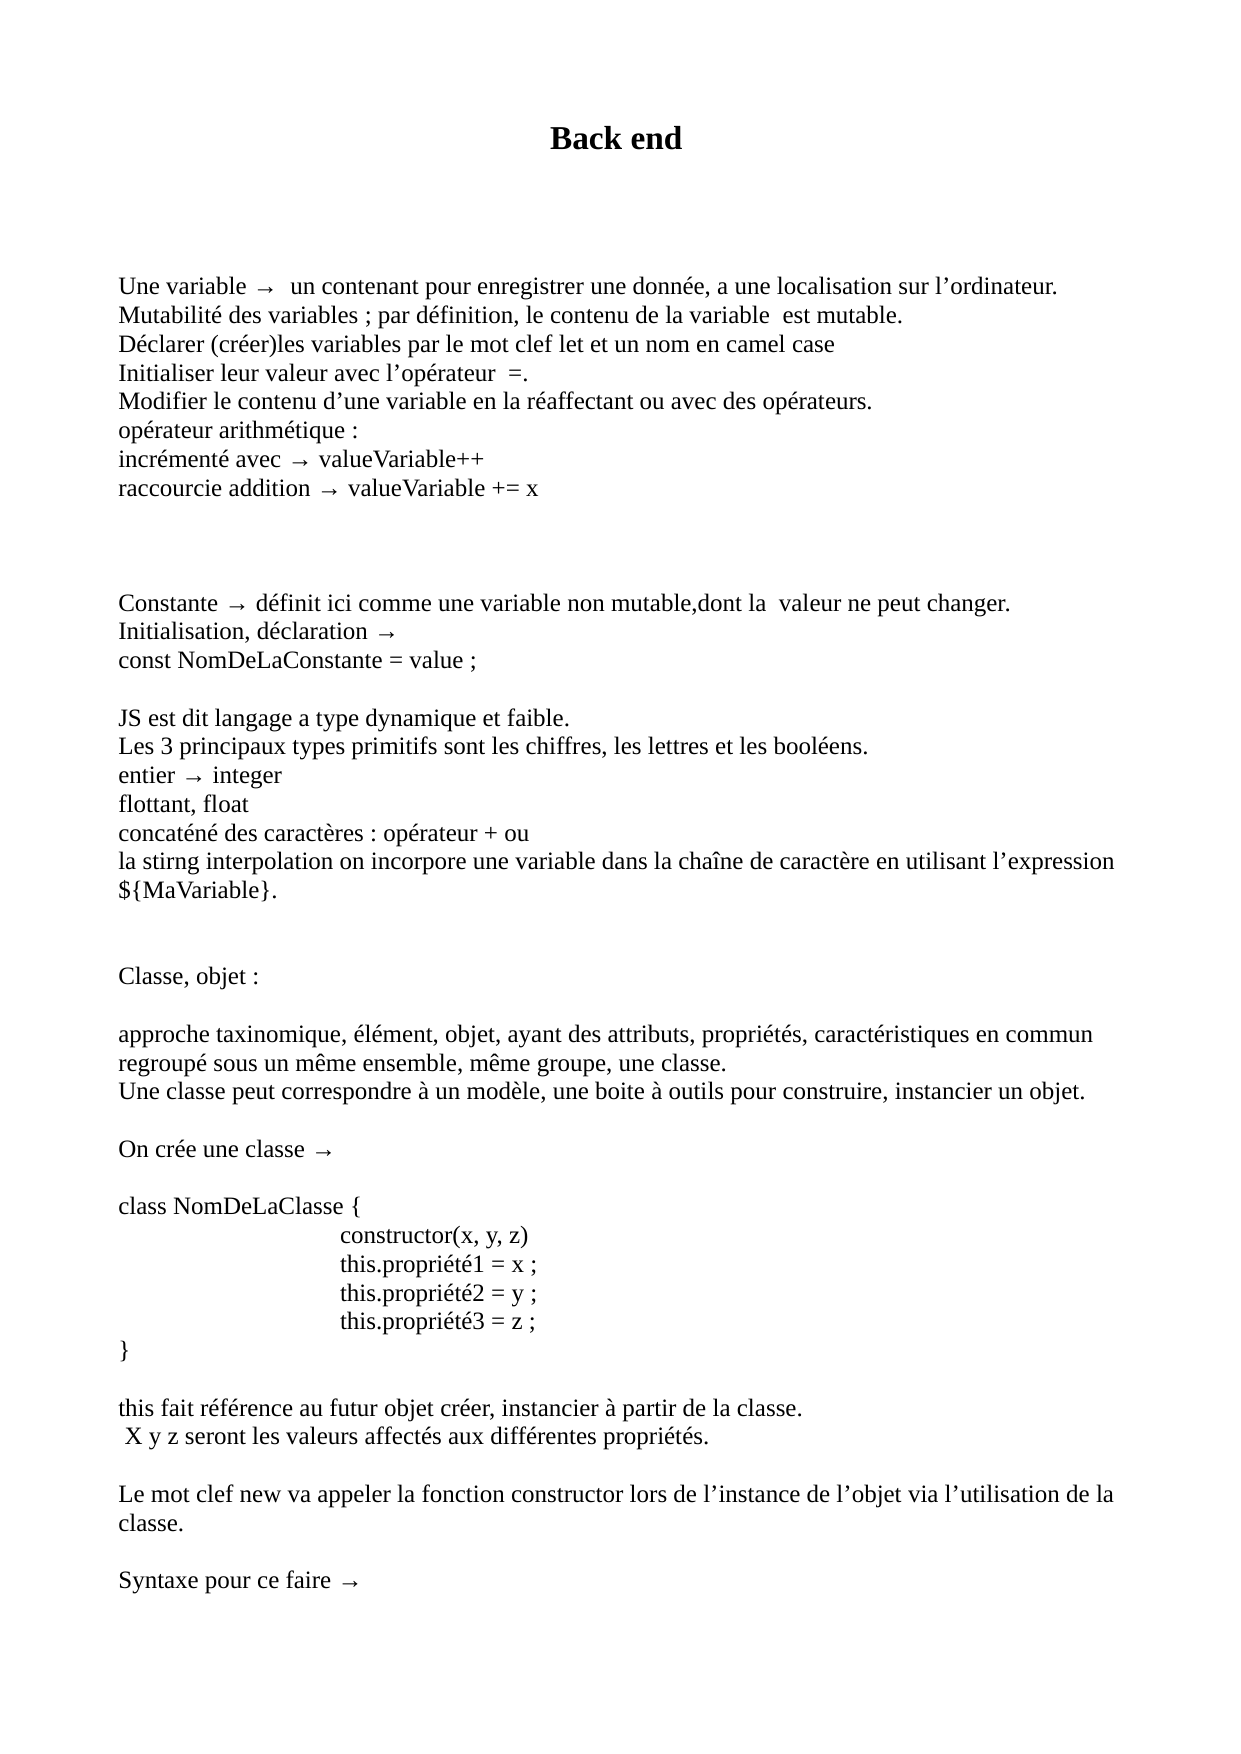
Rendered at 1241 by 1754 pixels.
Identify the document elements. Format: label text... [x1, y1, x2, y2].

text Classe, objet : [118, 961, 1122, 990]
text On crée une classe → [118, 1134, 1122, 1163]
text JS est dit langage a type dynamique et faible. [118, 703, 1122, 731]
text Constante → définit ici comme une variable non mutable,dont la valeur ne peut changer. [118, 588, 1122, 616]
text this fait référence au futur objet créer, instancier à partir de la classe. [118, 1393, 1122, 1421]
text flottant, float [118, 789, 1122, 818]
text Déclarer (créer)les variables par le mot clef let et un nom en camel case [118, 329, 1122, 358]
text approche taxinomique, élément, objet, ayant des attributs, propriétés, caractéristiques en commun regroupé sous un même ensemble, même groupe, une classe. [118, 1019, 1122, 1076]
text Le mot clef new va appeler la fonction constructor lors de l’instance de l’objet via l’utilisation de la classe. [118, 1479, 1122, 1536]
text class NomDeLaClasse { [118, 1191, 1122, 1220]
text this.propriété1 = x ; [118, 1249, 1122, 1278]
text X y z seront les valeurs affectés aux différentes propriétés. [118, 1421, 1122, 1450]
text incrémenté avec → valueVariable++ [118, 444, 1122, 473]
text Initialiser leur valeur avec l’opérateur =. [118, 358, 1122, 386]
text Les 3 principaux types primitifs sont les chiffres, les lettres et les booléens. [118, 731, 1122, 760]
text Une variable → un contenant pour enregistrer une donnée, a une localisation sur l’ordinateur. [118, 271, 1122, 300]
text constructor(x, y, z) [118, 1220, 1122, 1249]
text this.propriété2 = y ; [118, 1278, 1122, 1306]
text Modifier le contenu d’une variable en la réaffectant ou avec des opérateurs. [118, 386, 1122, 415]
text Initialisation, déclaration → [118, 616, 1122, 645]
text Mutabilité des variables ; par définition, le contenu de la variable est mutable. [118, 300, 1122, 329]
text entier → integer [118, 760, 1122, 789]
text Une classe peut correspondre à un modèle, une boite à outils pour construire, instancier un objet. [118, 1076, 1122, 1105]
text } [118, 1335, 1122, 1364]
text Syntaxe pour ce faire → [118, 1565, 1122, 1594]
text raccourcie addition → valueVariable += x [118, 473, 1122, 501]
text Back end [118, 118, 1122, 156]
text this.propriété3 = z ; [118, 1306, 1122, 1335]
text const NomDeLaConstante = value ; [118, 645, 1122, 674]
text la stirng interpolation on incorpore une variable dans la chaîne de caractère en utilisant l’expression ${MaVariable}. [118, 846, 1122, 904]
text concaténé des caractères : opérateur + ou [118, 818, 1122, 846]
text opérateur arithmétique : [118, 415, 1122, 444]
